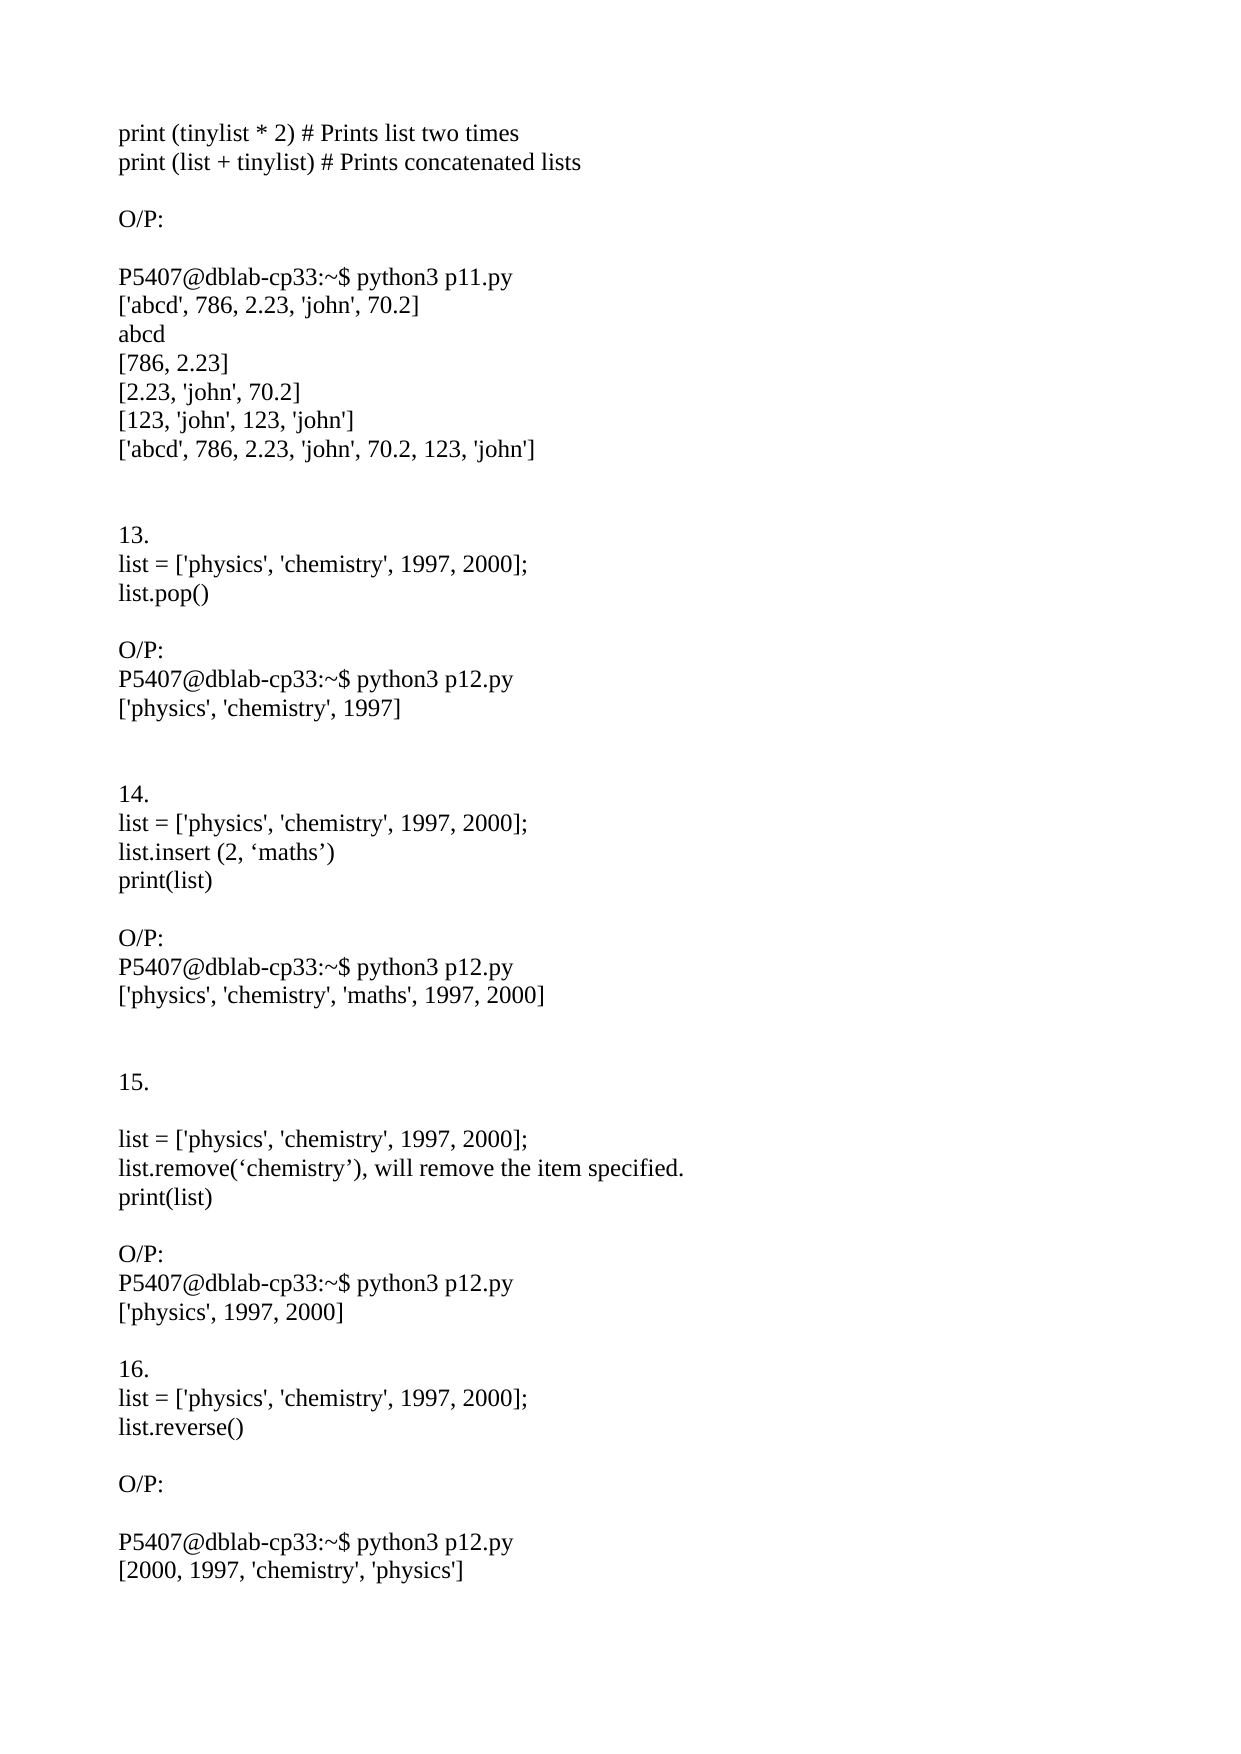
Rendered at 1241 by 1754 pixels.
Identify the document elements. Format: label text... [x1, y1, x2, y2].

text [2000, 1997, 'chemistry', 'physics'] [118, 1556, 1122, 1584]
text list.pop() [118, 578, 1122, 607]
text O/P: [118, 1469, 1122, 1498]
text ['physics', 'chemistry', 'maths', 1997, 2000] [118, 981, 1122, 1009]
text list = ['physics', 'chemistry', 1997, 2000]; [118, 1124, 1122, 1153]
text P5407@dblab-cp33:~$ python3 p12.py [118, 952, 1122, 981]
text ['abcd', 786, 2.23, 'john', 70.2] [118, 291, 1122, 319]
text 14. [118, 779, 1122, 808]
text print(list) [118, 866, 1122, 894]
text P5407@dblab-cp33:~$ python3 p12.py [118, 664, 1122, 693]
text O/P: [118, 1239, 1122, 1268]
text [786, 2.23] [118, 348, 1122, 377]
text [123, 'john', 123, 'john'] [118, 406, 1122, 434]
text 13. [118, 521, 1122, 549]
text list = ['physics', 'chemistry', 1997, 2000]; [118, 549, 1122, 578]
text O/P: [118, 204, 1122, 233]
text ['physics', 1997, 2000] [118, 1297, 1122, 1326]
text P5407@dblab-cp33:~$ python3 p12.py [118, 1268, 1122, 1297]
text 16. [118, 1354, 1122, 1383]
text 15. [118, 1067, 1122, 1096]
text ['physics', 'chemistry', 1997] [118, 693, 1122, 722]
text [2.23, 'john', 70.2] [118, 377, 1122, 406]
text P5407@dblab-cp33:~$ python3 p12.py [118, 1527, 1122, 1556]
text list.reverse() [118, 1412, 1122, 1441]
text print (list + tinylist) # Prints concatenated lists [118, 147, 1122, 176]
text list = ['physics', 'chemistry', 1997, 2000]; [118, 1383, 1122, 1412]
text O/P: [118, 923, 1122, 952]
text print (tinylist * 2) # Prints list two times [118, 118, 1122, 147]
text ['abcd', 786, 2.23, 'john', 70.2, 123, 'john'] [118, 434, 1122, 463]
text abcd [118, 319, 1122, 348]
text print(list) [118, 1182, 1122, 1211]
text list = ['physics', 'chemistry', 1997, 2000]; [118, 808, 1122, 837]
text list.insert (2, ‘maths’) [118, 837, 1122, 866]
text list.remove(‘chemistry’), will remove the item specified. [118, 1153, 1122, 1182]
text P5407@dblab-cp33:~$ python3 p11.py [118, 262, 1122, 291]
text O/P: [118, 636, 1122, 664]
